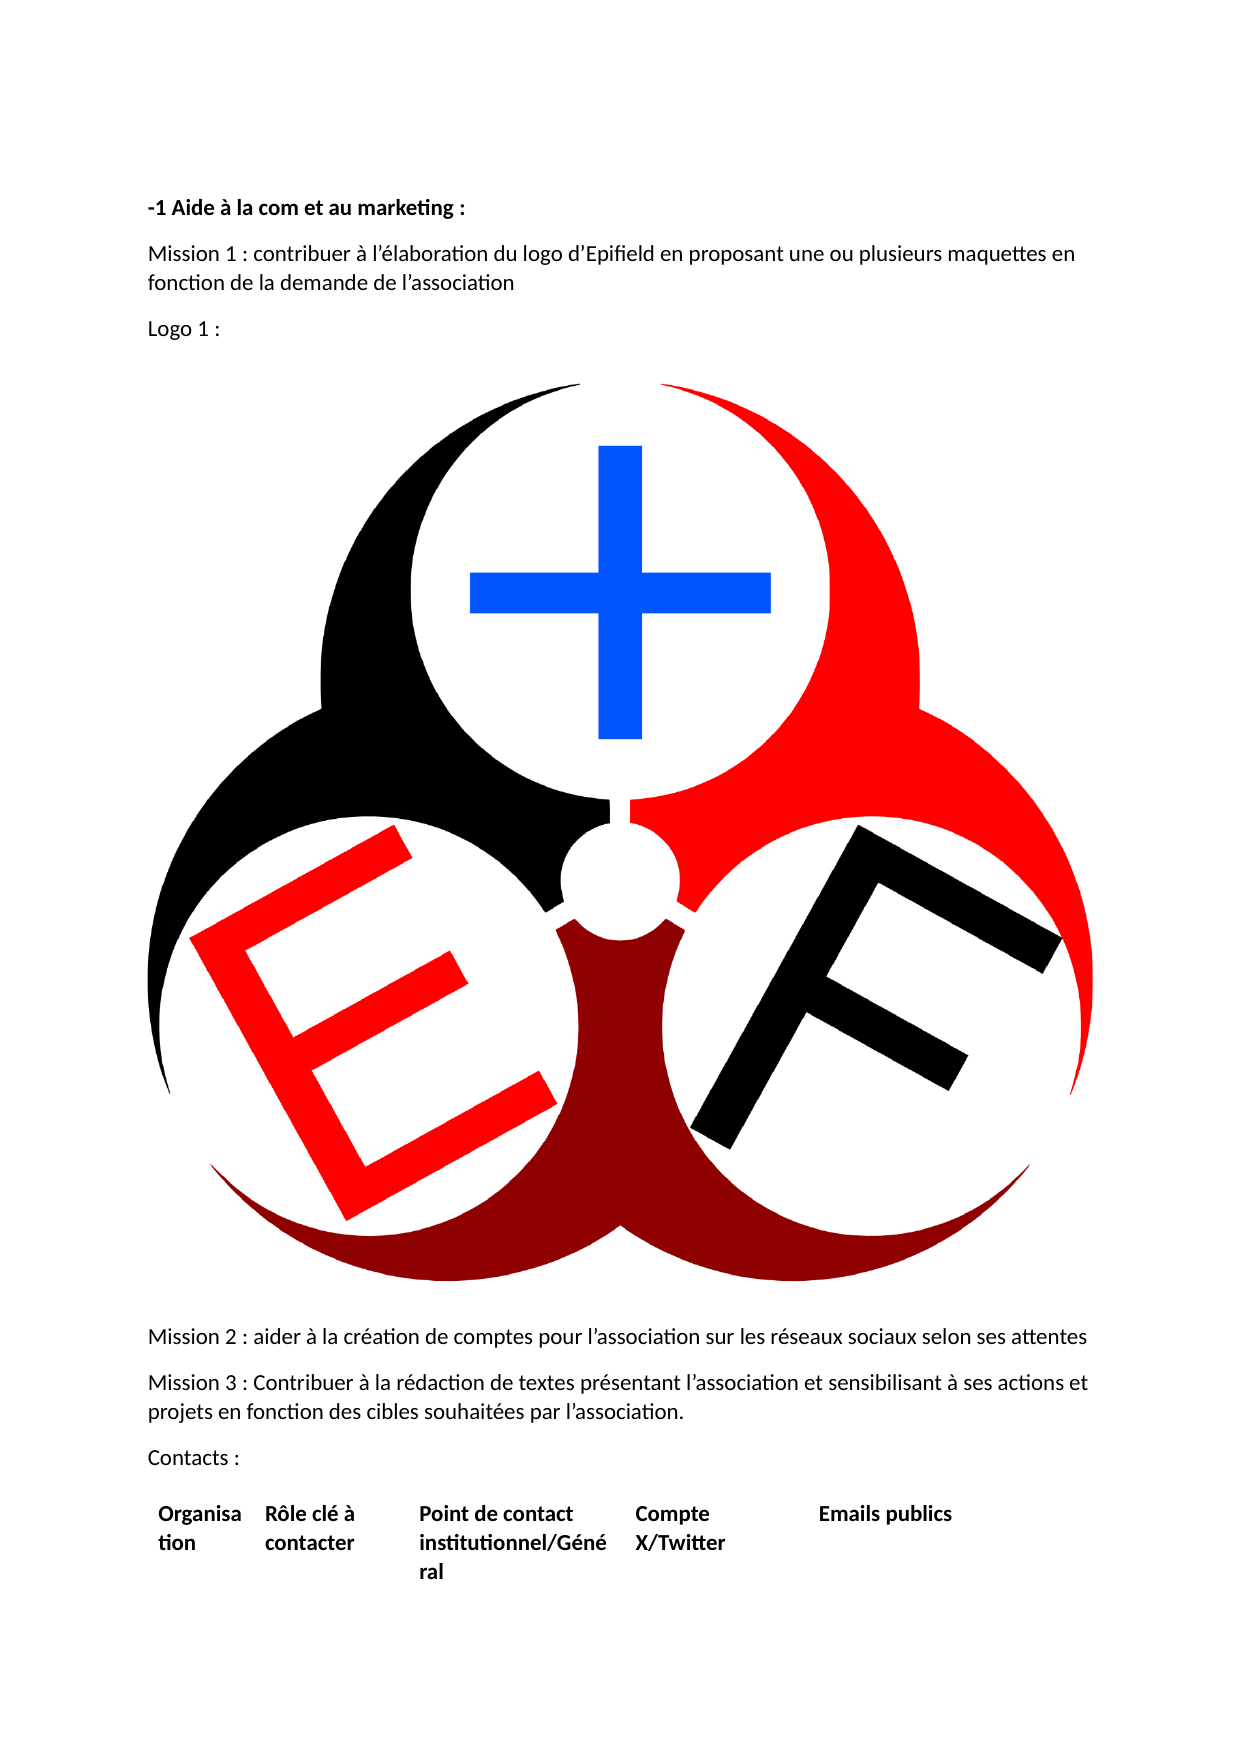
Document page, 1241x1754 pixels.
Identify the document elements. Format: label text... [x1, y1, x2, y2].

table_header Compte X/Twitter [625, 1489, 808, 1606]
table_header Emails publics [808, 1489, 1093, 1606]
text -1 Aide à la com et au marketing : [148, 193, 1093, 221]
text Mission 1 : contribuer à l’élaboration du logo d’Epifield en proposant une ou plusieurs maquettes en fonction de la demande de l’association [148, 239, 1093, 296]
table_header Organisation [148, 1489, 254, 1606]
table_header Point de contact institutionnel/Général [409, 1489, 625, 1606]
text Mission 2 : aider à la création de comptes pour l’association sur les réseaux sociaux selon ses attentes [148, 1322, 1093, 1350]
text Mission 3 : Contribuer à la rédaction de textes présentant l’association et sensibilisant à ses actions et projets en fonction des cibles souhaitées par l’association. [148, 1368, 1093, 1425]
text Logo 1 : [148, 314, 1093, 342]
table_header Rôle clé à contacter [254, 1489, 409, 1606]
text Contacts : [148, 1443, 1093, 1471]
